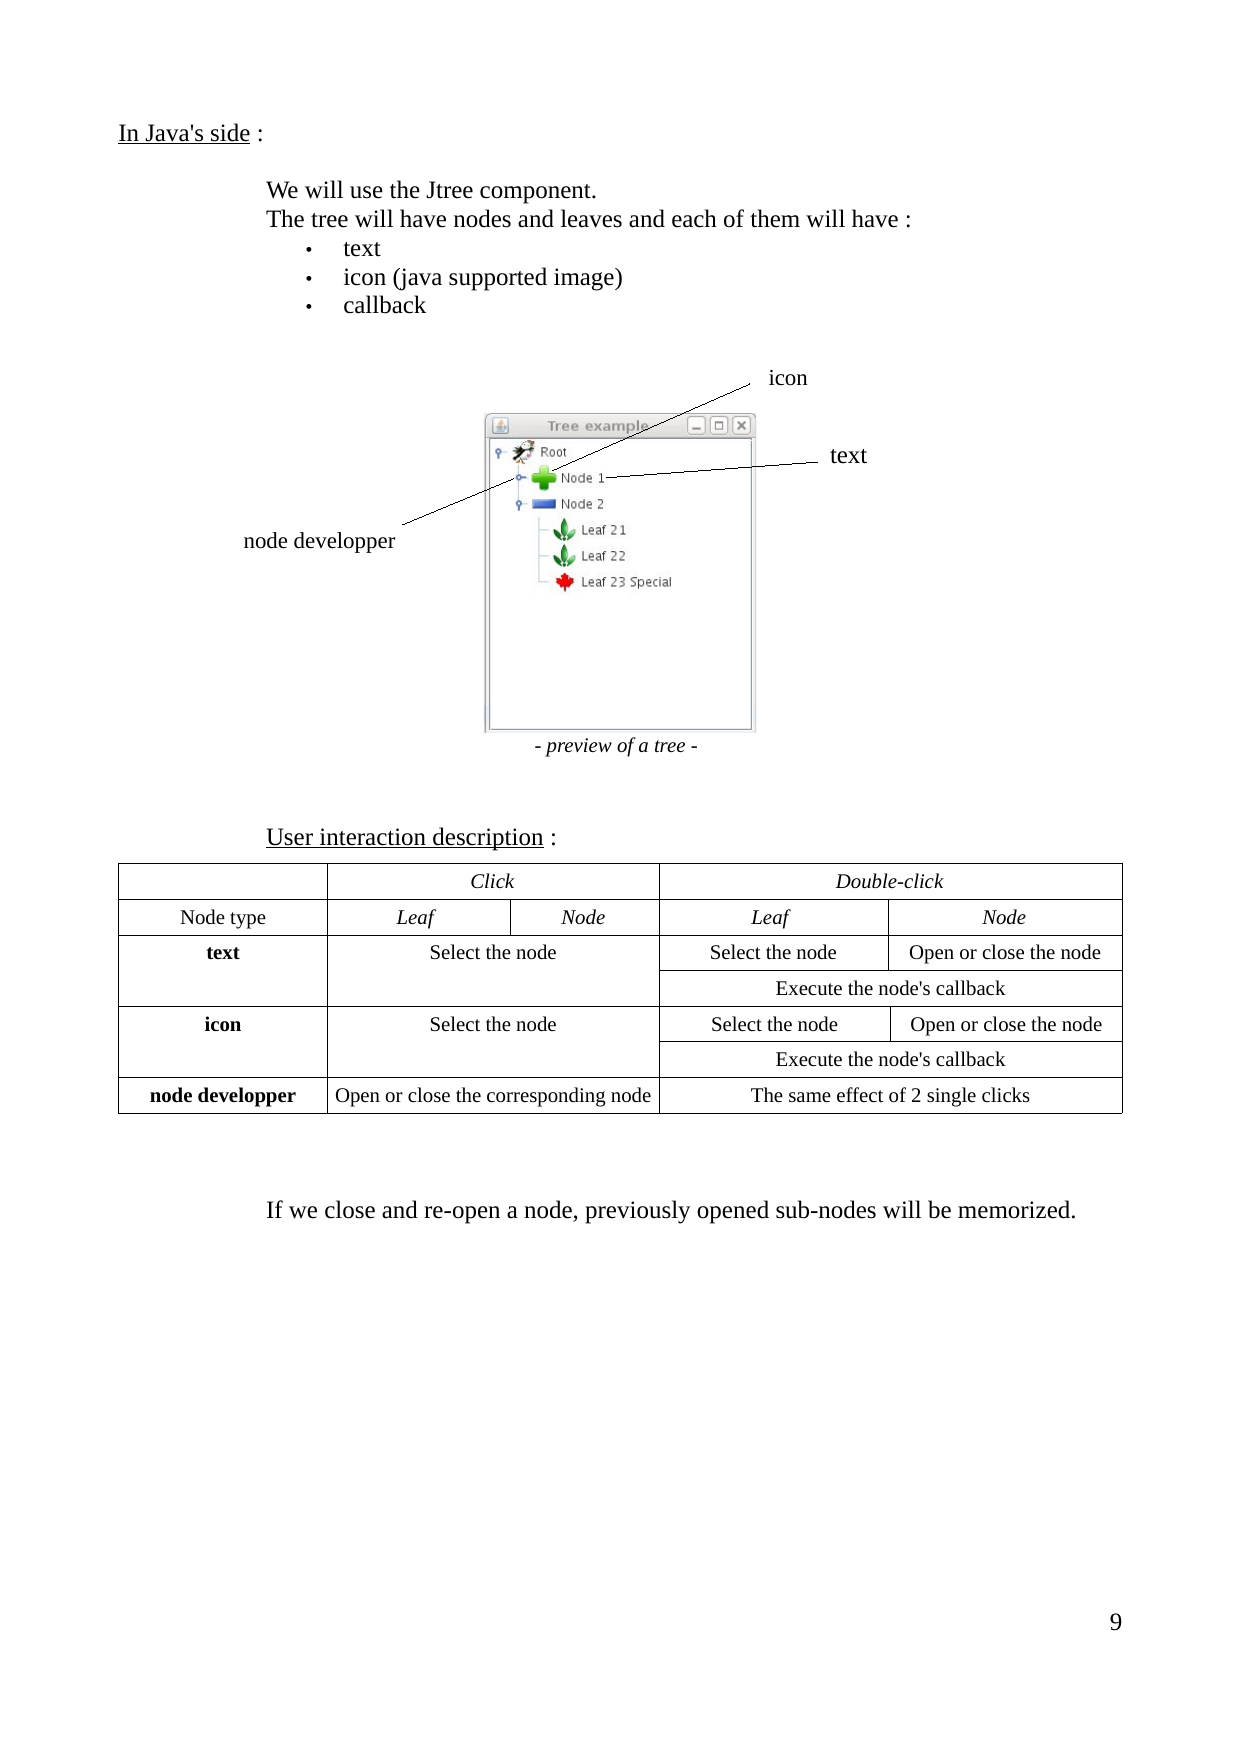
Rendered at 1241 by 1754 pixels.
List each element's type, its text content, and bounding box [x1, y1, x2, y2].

table_cell Node type [119, 900, 327, 934]
table_cell icon [119, 1007, 327, 1077]
text In Java's side : [118, 118, 1122, 147]
table_cell Select the node [660, 936, 888, 970]
table_cell Execute the node's callback [660, 1042, 1122, 1077]
text If we close and re-open a node, previously opened sub-nodes will be memorized. [118, 1195, 1122, 1224]
list icon (java supported image) [306, 262, 1122, 291]
picture [483, 413, 757, 733]
table_cell Select the node [328, 1007, 659, 1077]
table_header Click [328, 864, 659, 899]
table_cell Open or close the node [889, 936, 1122, 970]
table_cell text [119, 936, 327, 1006]
list callback [306, 291, 1122, 319]
table_header Double-click [660, 864, 1122, 899]
table_cell Open or close the node [891, 1007, 1122, 1041]
table_cell Open or close the corresponding node [328, 1078, 659, 1113]
text - preview of a tree - [118, 392, 1122, 757]
table_header [119, 864, 327, 899]
table_cell Node [889, 900, 1122, 934]
table_cell Leaf [328, 900, 510, 934]
text User interaction description : [118, 822, 1122, 851]
table_cell Select the node [328, 936, 659, 1006]
table_cell Execute the node's callback [660, 971, 1122, 1006]
text We will use the Jtree component. [118, 176, 1122, 204]
table_cell node developper [119, 1078, 327, 1113]
text The tree will have nodes and leaves and each of them will have : [118, 204, 1122, 233]
list text [306, 233, 1122, 262]
table_cell Node [511, 900, 659, 934]
table_cell Select the node [660, 1007, 890, 1041]
table_cell The same effect of 2 single clicks [660, 1078, 1122, 1113]
table_cell Leaf [660, 900, 888, 934]
